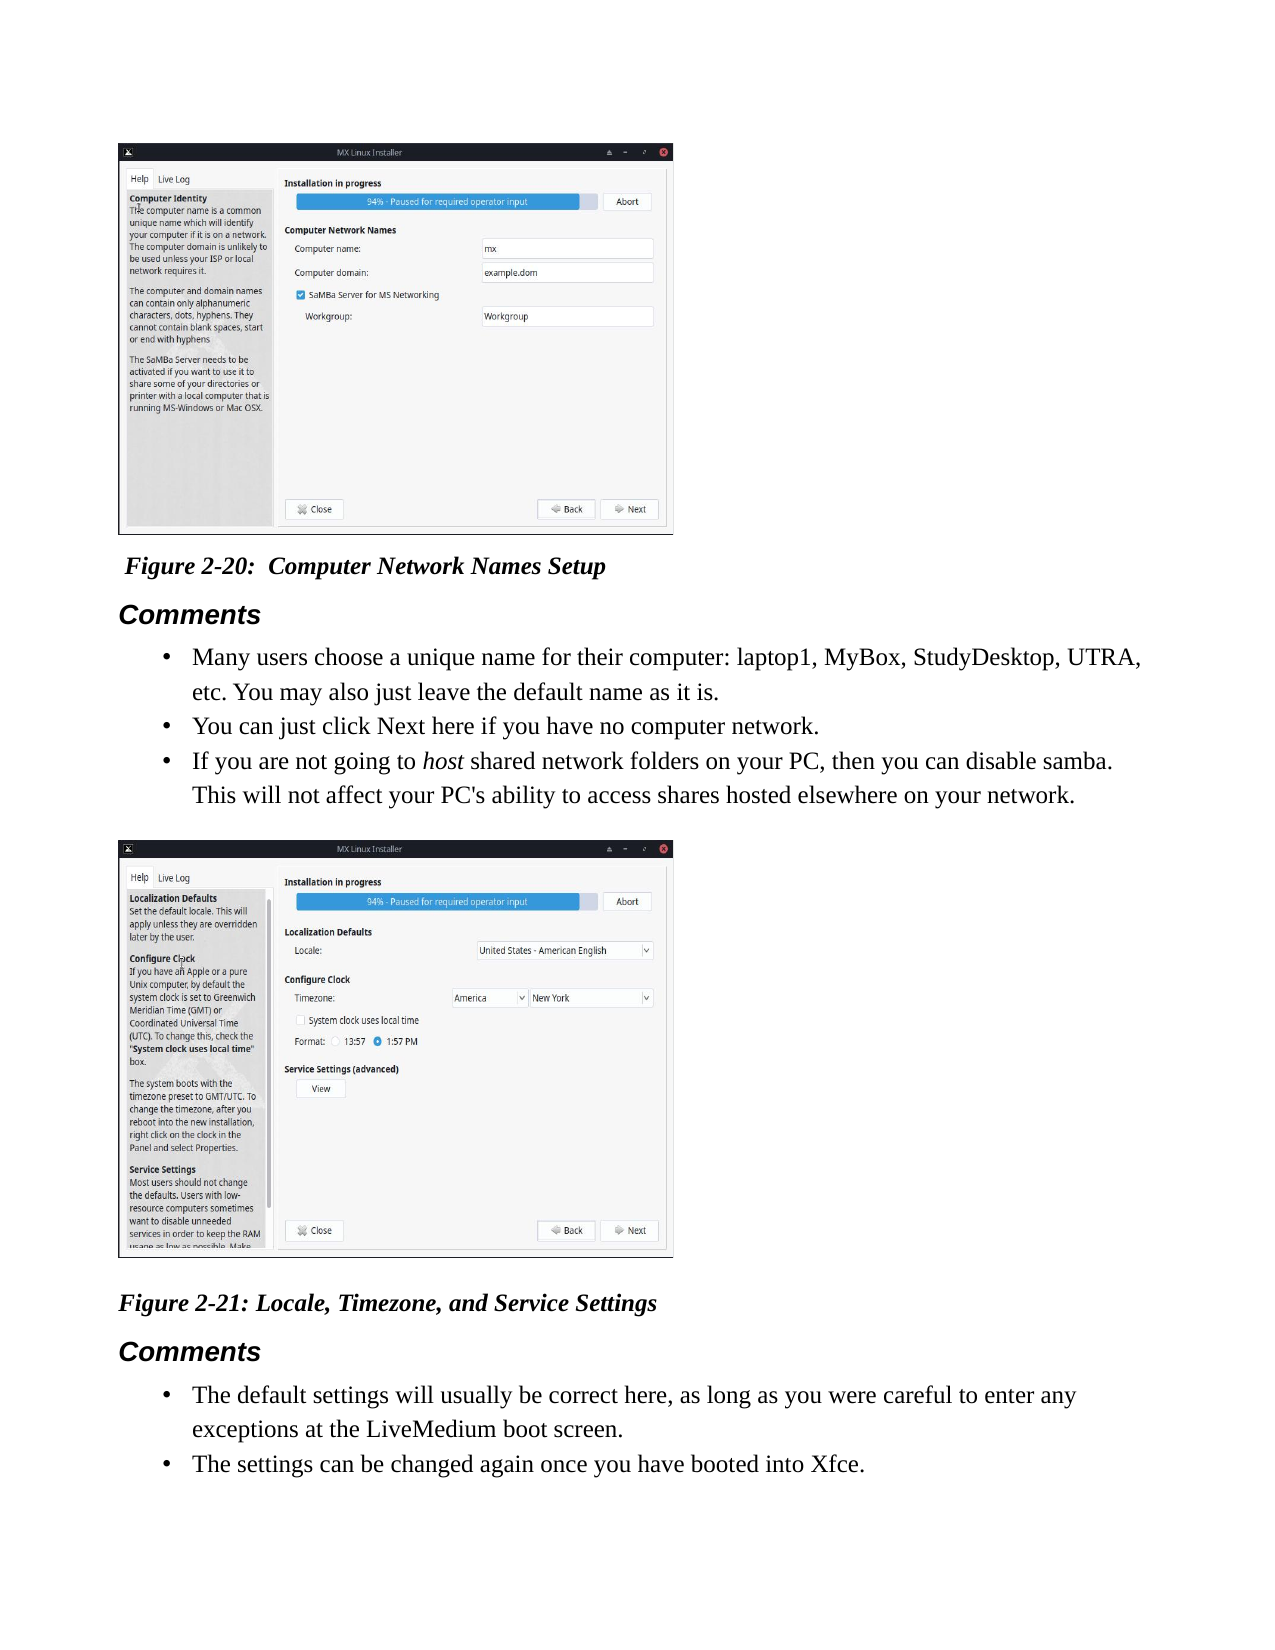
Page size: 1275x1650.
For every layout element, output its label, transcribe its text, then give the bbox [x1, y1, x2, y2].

picture [118, 840, 674, 1258]
list You can just click Next here if you have no computer network. [162, 711, 1157, 740]
picture [118, 143, 674, 535]
list The default settings will usually be correct here, as long as you were careful to enter any exceptions at the LiveMedium boot screen. [162, 1380, 1157, 1443]
subtitle Comments [118, 1335, 1157, 1367]
list If you are not going to host shared network folders on your PC, then you can disable samba. This will not affect your PC's ability to access shares hosted elsewhere on your network. [162, 746, 1157, 809]
list The settings can be changed again once you have booted into Xfce. [162, 1449, 1157, 1477]
subtitle Comments [118, 598, 1157, 630]
text Figure 2-21: Locale, Timezone, and Service Settings [118, 1288, 1157, 1317]
list Many users choose a unique name for their computer: laptop1, MyBox, StudyDesktop, UTRA, etc. You may also just leave the default name as it is. [162, 642, 1157, 706]
text Figure 2-20: Computer Network Names Setup [118, 551, 1157, 580]
